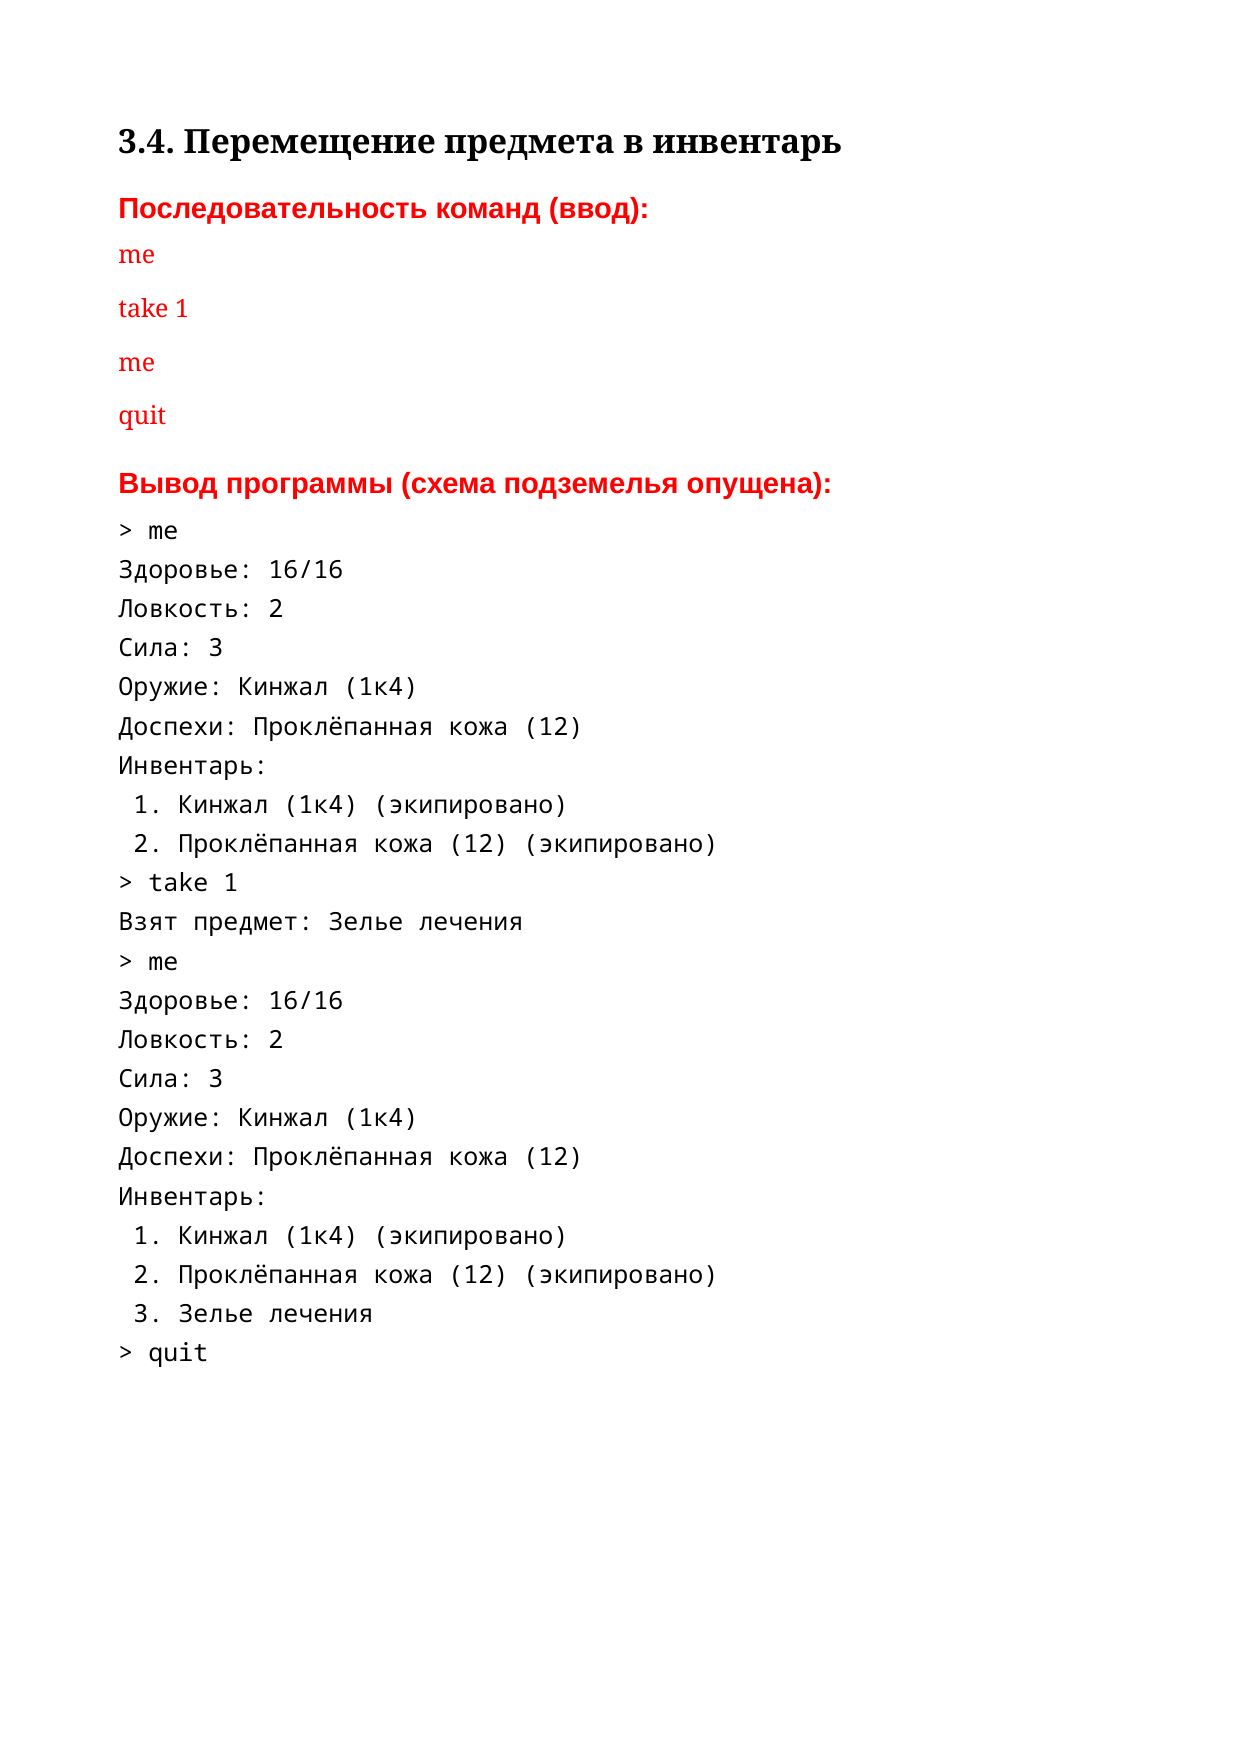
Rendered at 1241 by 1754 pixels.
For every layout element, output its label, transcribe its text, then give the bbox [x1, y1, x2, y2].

text me [118, 344, 1122, 378]
text me [118, 237, 1122, 271]
text take 1 [118, 290, 1122, 324]
text quit [118, 398, 1122, 432]
subtitle Последовательность команд (ввод): [118, 191, 1122, 224]
text > me Здоровье: 16/16 Ловкость: 2 Сила: 3 Оружие: Кинжал (1к4) Доспехи: Проклёпанная кожа (12) Инвентарь: 1. Кинжал (1к4) (экипировано) 2. Проклёпанная кожа (12) (экипировано) > take 1 Взят предмет: Зелье лечения > me Здоровье: 16/16 Ловкость: 2 Сила: 3 Оружие: Кинжал (1к4) Доспехи: Проклёпанная кожа (12) Инвентарь: 1. Кинжал (1к4) (экипировано) 2. Проклёпанная кожа (12) (экипировано) 3. Зелье лечения > quit [118, 512, 1122, 1369]
subtitle 3.4. Перемещение предмета в инвентарь [118, 118, 1122, 163]
subtitle Вывод программы (схема подземелья опущена): [118, 466, 1122, 500]
